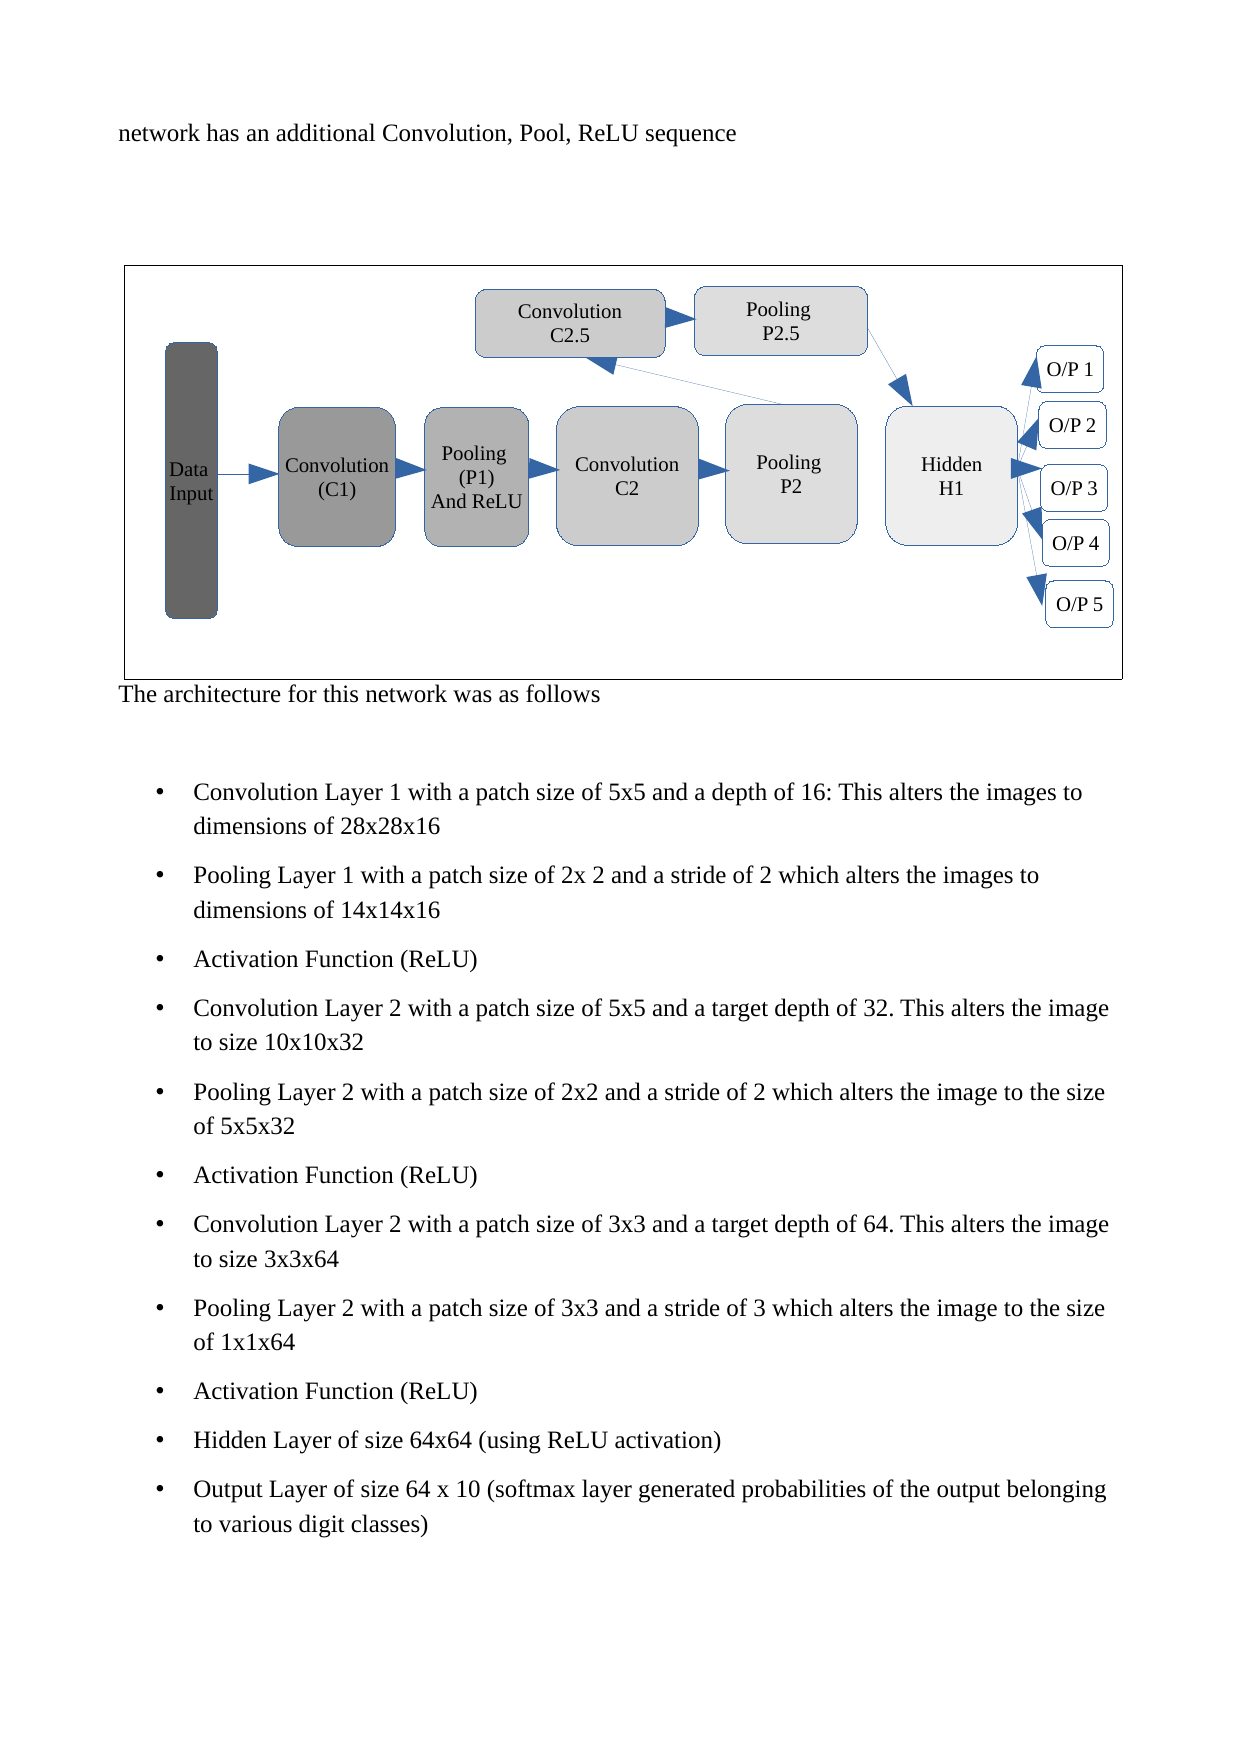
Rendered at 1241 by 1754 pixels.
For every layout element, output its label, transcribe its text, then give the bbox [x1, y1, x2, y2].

list Pooling Layer 2 with a patch size of 2x2 and a stride of 2 which alters the image to the size of 5x5x32 [156, 1077, 1122, 1140]
list Activation Function (ReLU) [156, 1376, 1122, 1405]
text network has an additional Convolution, Pool, ReLU sequence [118, 118, 1122, 147]
list Pooling Layer 2 with a patch size of 3x3 and a stride of 3 which alters the image to the size of 1x1x64 [156, 1293, 1122, 1356]
list Output Layer of size 64 x 10 (softmax layer generated probabilities of the output belonging to various digit classes) [156, 1474, 1122, 1538]
table_header [125, 266, 1122, 679]
list Convolution Layer 2 with a patch size of 5x5 and a target depth of 32. This alters the image to size 10x10x32 [156, 993, 1122, 1056]
list Convolution Layer 1 with a patch size of 5x5 and a depth of 16: This alters the images to dimensions of 28x28x16 [156, 777, 1122, 840]
list Pooling Layer 1 with a patch size of 2x 2 and a stride of 2 which alters the images to dimensions of 14x14x16 [156, 860, 1122, 924]
list Activation Function (ReLU) [156, 944, 1122, 973]
text The architecture for this network was as follows [118, 679, 1122, 707]
list Activation Function (ReLU) [156, 1160, 1122, 1189]
list Convolution Layer 2 with a patch size of 3x3 and a target depth of 64. This alters the image to size 3x3x64 [156, 1209, 1122, 1272]
list Hidden Layer of size 64x64 (using ReLU activation) [156, 1425, 1122, 1454]
